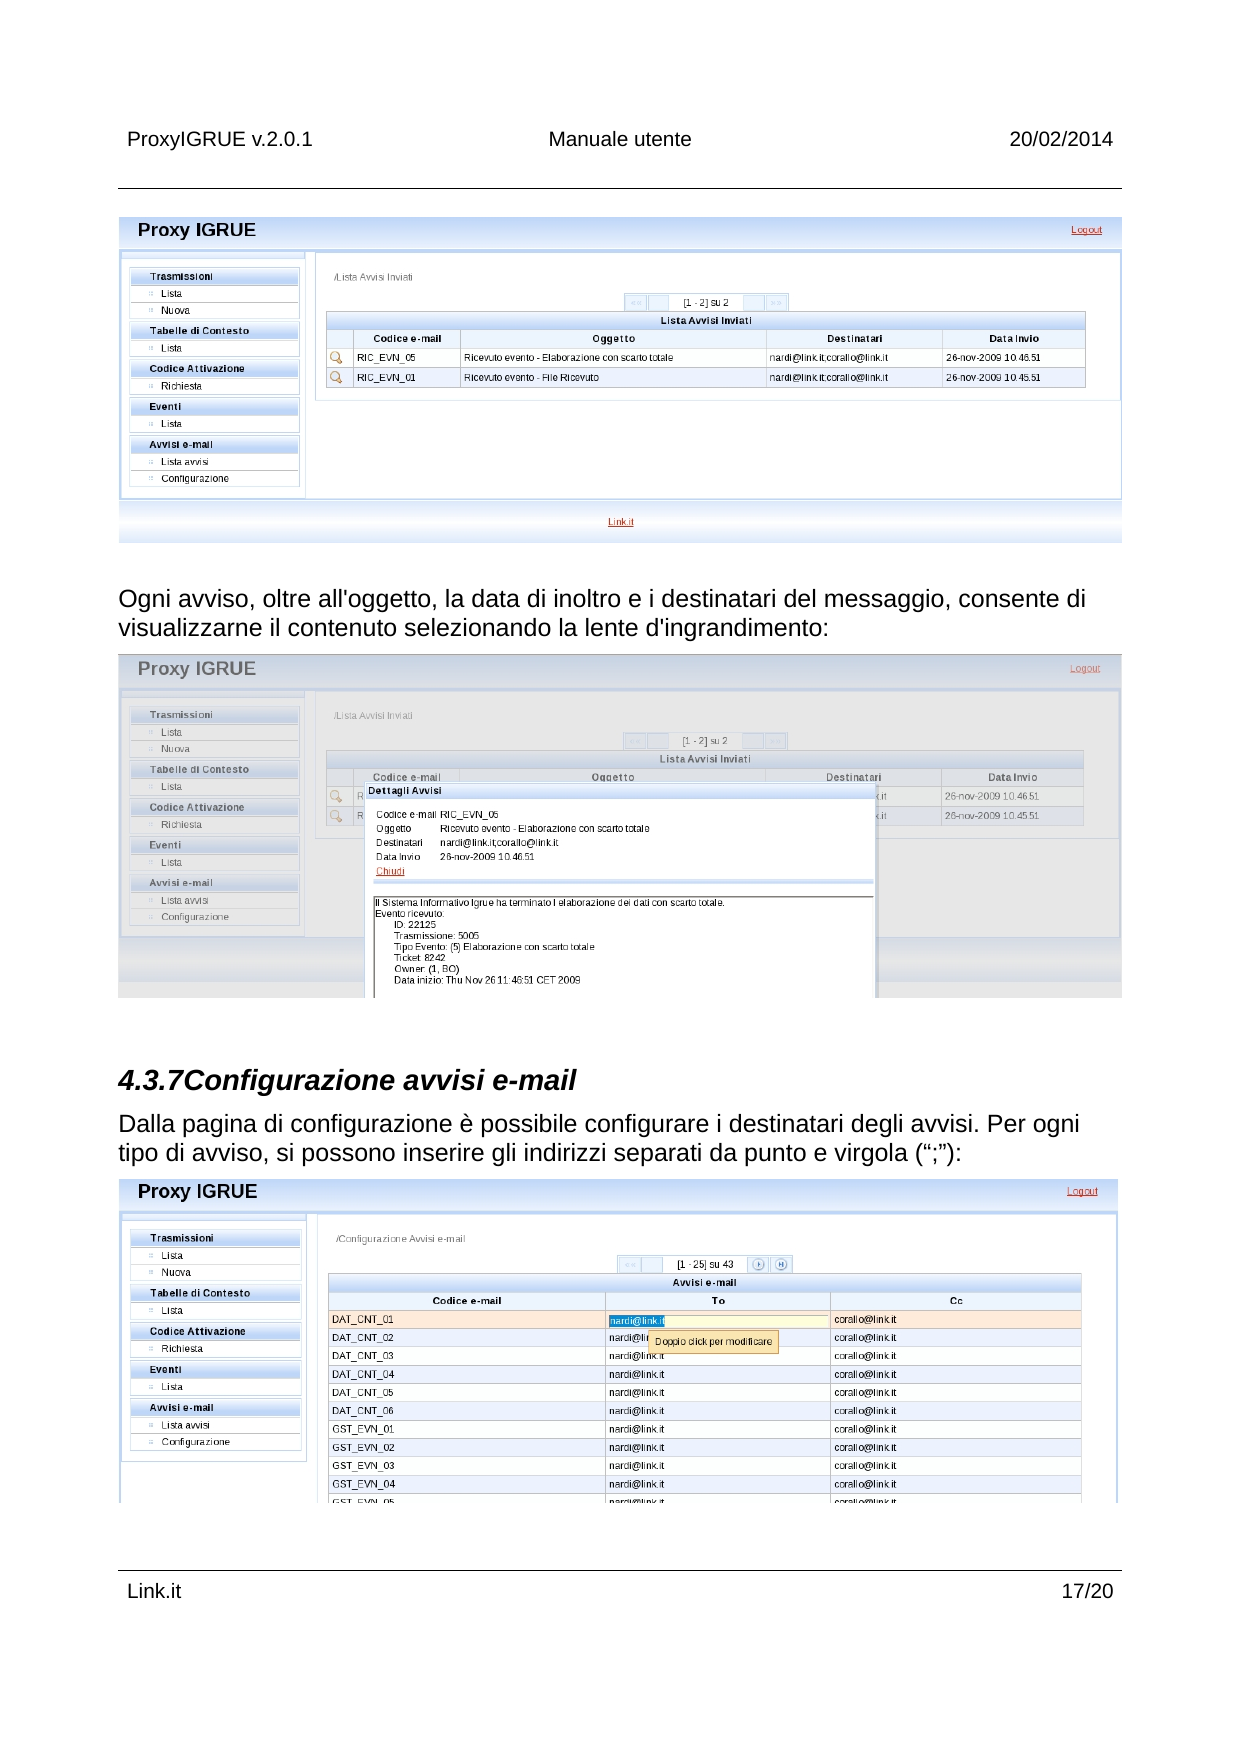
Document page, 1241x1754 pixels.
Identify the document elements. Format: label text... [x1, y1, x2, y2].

subtitle Configurazione avvisi e-mail [118, 1063, 1122, 1097]
picture [118, 217, 1122, 543]
picture [118, 1179, 1122, 1503]
text Ogni avviso, oltre all'oggetto, la data di inoltro e i destinatari del messaggio, consente di visualizzarne il contenuto selezionando la lente d'ingrandimento: [118, 584, 1122, 642]
text Dalla pagina di configurazione è possibile configurare i destinatari degli avvisi. Per ogni tipo di avviso, si possono inserire gli indirizzi separati da punto e virgola (“;”): [118, 1109, 1122, 1167]
picture [118, 654, 1122, 998]
